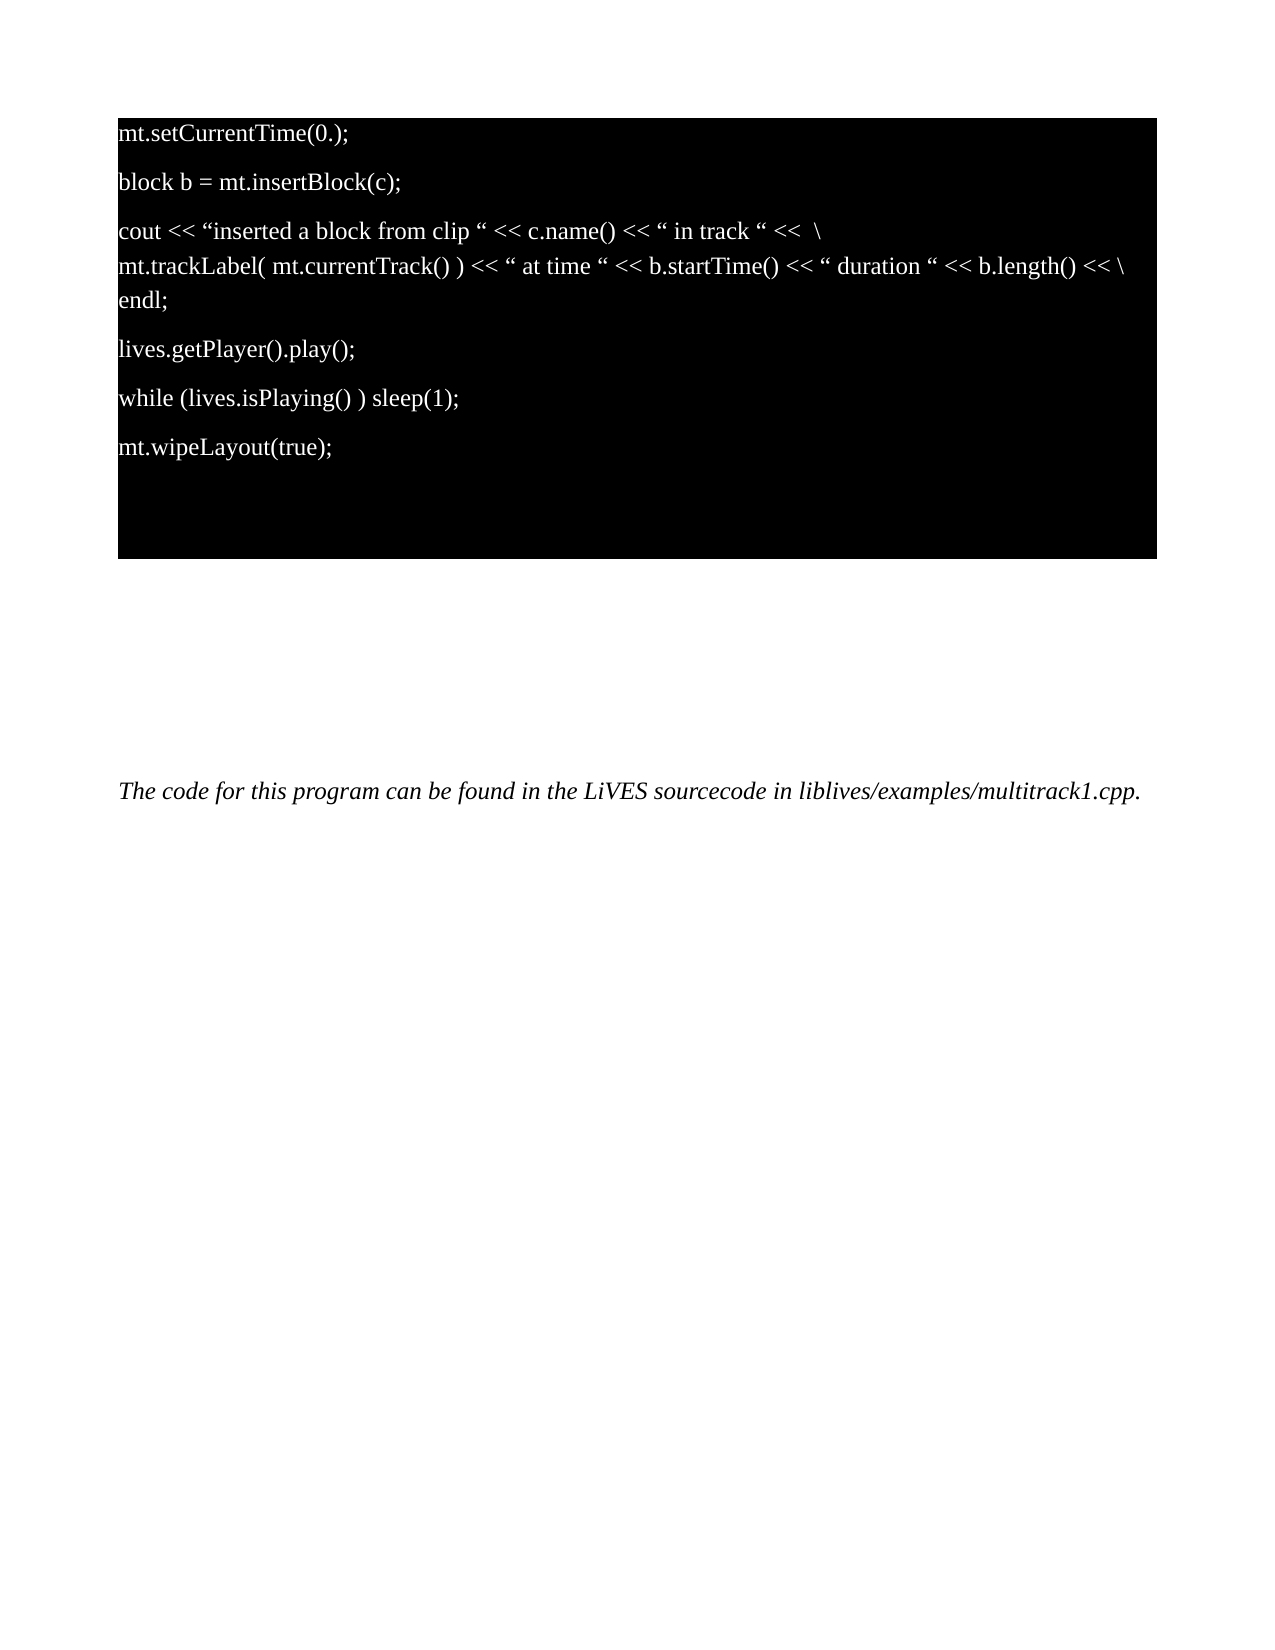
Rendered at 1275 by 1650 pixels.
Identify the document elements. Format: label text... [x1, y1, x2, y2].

text mt.setCurrentTime(0.); [118, 118, 1157, 147]
text block b = mt.insertBlock(c); [118, 167, 1157, 196]
text cout << “inserted a block from clip “ << c.name() << “ in track “ << \ mt.trackLabel( mt.currentTrack() ) << “ at time “ << b.startTime() << “ duration “ << b.length() << \ endl; [118, 216, 1157, 314]
text mt.wipeLayout(true); [118, 432, 1157, 461]
text The code for this program can be found in the LiVES sourcecode in liblives/examples/multitrack1.cpp. [118, 776, 1157, 804]
text while (lives.isPlaying() ) sleep(1); [118, 383, 1157, 412]
text lives.getPlayer().play(); [118, 334, 1157, 363]
